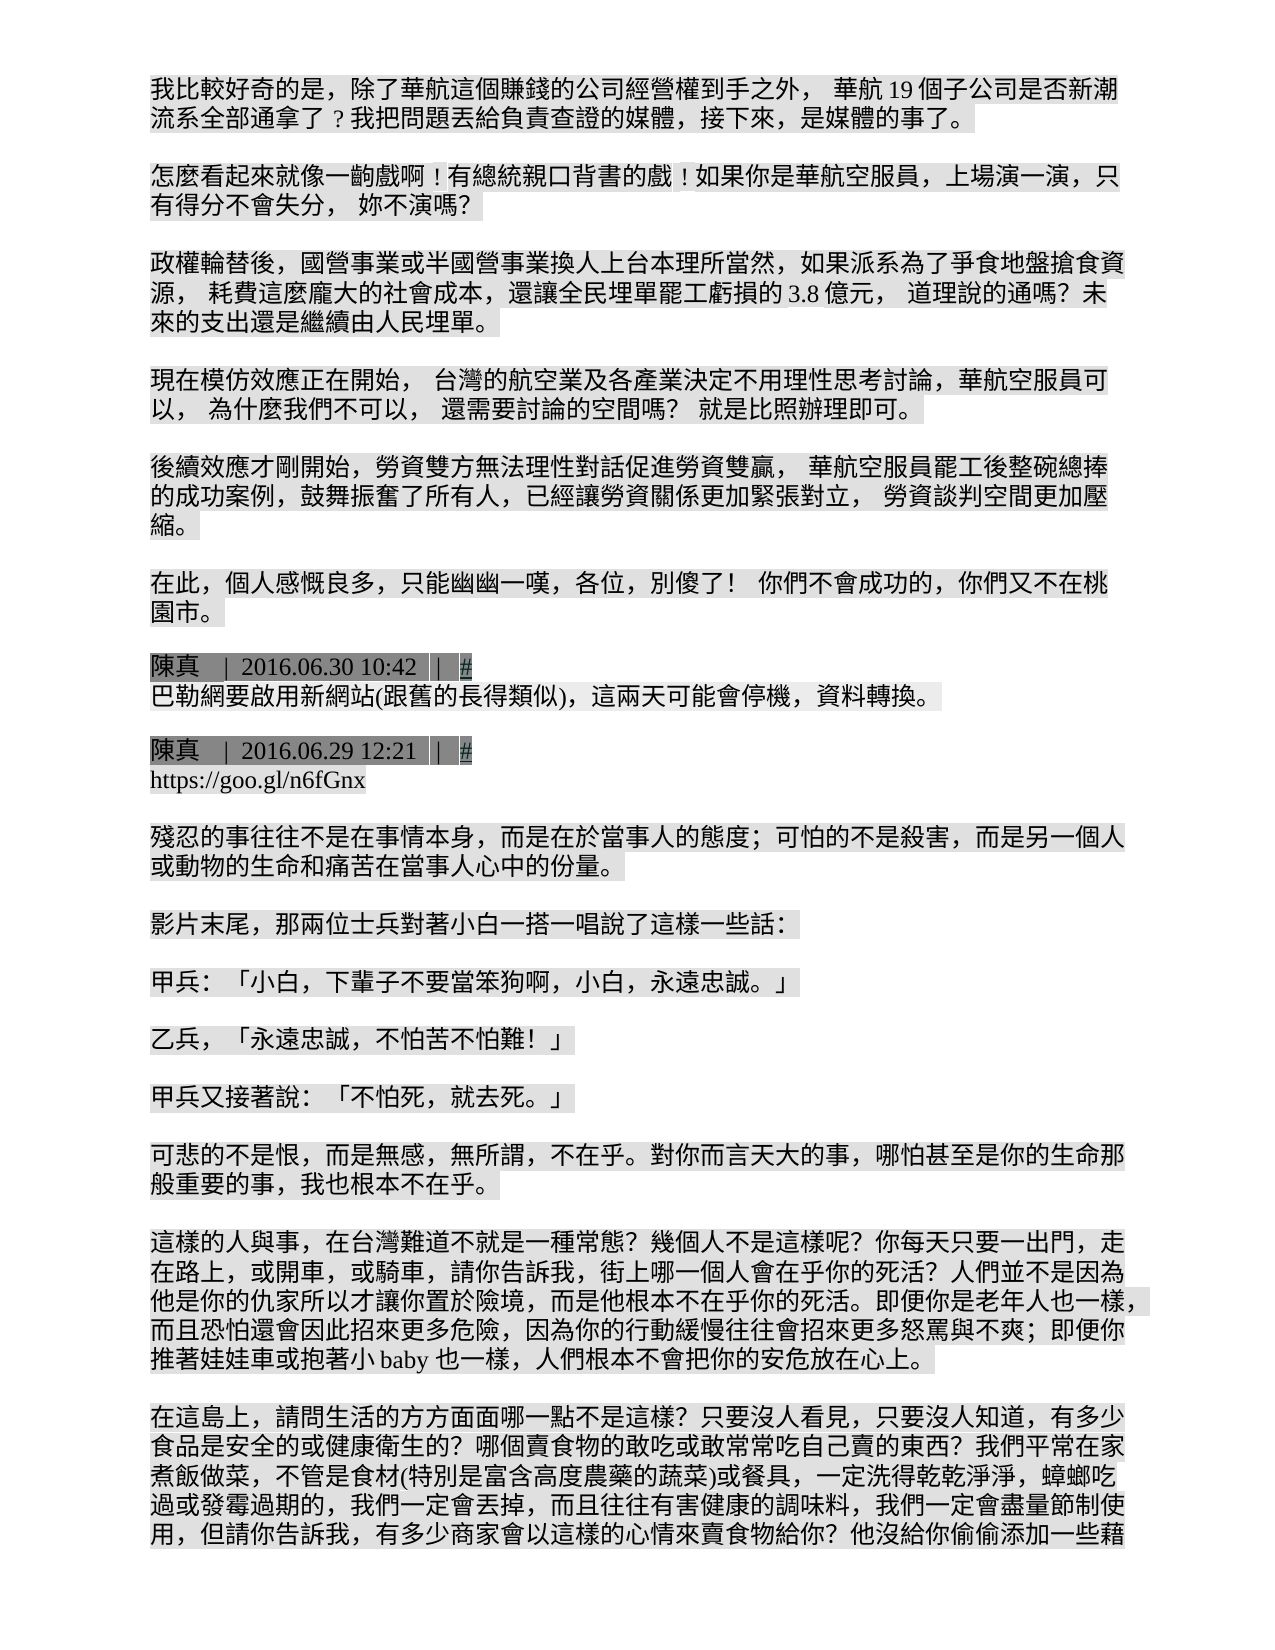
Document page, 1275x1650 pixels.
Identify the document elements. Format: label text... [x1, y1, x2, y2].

text 一群賊，奪取了權力，正在大舉分贓，全面掏空這個國家。我相信，也許幾年後，就會有更多人認同我這句話。 你每天打開電視，翻開報紙，除了爆奶正妹以及各種爆紅爆夯的新聞外，還有什麼？還有各種行車記錄器或路邊監視器拍到的所謂有趣的、所謂好笑的、出洋相的、偷窺的、驚險刺激的、八卦的各種畫面，例如誰跟誰吵架，其中哪位大嬸使出獅吼功；例如哪個顧客吃麵，沾了好多醬料，你以為醬料是免費的啊，讓你吃到飽啊；要不就是一堆行車糾紛，這個阿伯用什麼無影腳踢了那個少年仔；最近不是還有個 "焦點新聞" 嗎，一個正妹騎車摔倒，整個裙子都掀起來，三角褲全都讓人看光光了，於是正妹顧不得痛，趕緊跳起來整理裙子，讓人看了好不心疼... 台灣人的大腦和心靈，每天就浸泡在這樣一些垃圾中，完完全全不知道這世界發生什麼事；如果人們知道，保證會嚇出一身冷汗。我不光是指的政治與戰爭，同時也包括經濟。 一般人知道什麼是 RCEP 嗎？知道什麼是 TPP 嗎？知道什麼是一帶一路、亞投行嗎？知道歐盟成敗的重大意義嗎？知道英國脫歐及美國選舉假若希拉蕊或川普當選的不同後果嗎？其中有一個人假若當選很可能是毀滅性的後果，那就是希拉蕊；知道英國 "假若真的" 脫歐後的可能選項嗎？知道中東亂局嗎？知道人間煉獄般的伊拉克及阿富汗和敘利亞內戰嗎？知道利比亞與烏克蘭的亂局嗎？知道難民問題嗎？知道越演越烈的貨幣大戰嗎？知道人民幣入籃的可能影響嗎？知道中俄結盟的意義嗎？知道台灣實際上早已被徹底孤立嗎？知道台灣產業似乎瀕臨絕望的困境嗎？ 國際的事不用說了，就連國內的事、兩岸的事，也完全被矇在鼓裏，完完全全不知道發生了什麼事以及往後的可能後果，每天就歡樂地浸泡在那些低能空洞到極點的所謂 "新聞" 中，看事情的眼光永遠就是隨著主流媒體的愚化政策起舞，被政客騙得團團轉，國家被掏空，自己的將來被葬送，竟然還每天很開心地幫人搖旗吶喊。 特別是年輕一代，你知不知道有人偷走你的未來？你知不知道你所視為民主英雄、人民救星的這些混蛋們，他們什麼事都不用做，光是檯面上一個月的收入，你很可能賺上20年或30年都還不一定能賺得到；至於檯面下的暴利，人家光是一天的利息，也許都足以讓你賺上一輩子。一個國家的成與敗，其實都是人民自己造的孽。 至於這場所謂罷工，就如底下這位作者所說，基本上就是一場政治算計(兼堂而皇之的股票內線炒作，但我保證最後一定 "查無不法" 或甚至連假裝查一下也不會去查)。 底下是一些信手拈來有關這場 "工運" 的一些 "新聞"： http://goo.gl/PjJypl http://goo.gl/6tZZSw http://goo.gl/Qqz4vc http://goo.gl/QSk4tG http://goo.gl/A8UCXe http://goo.gl/sCEBwh 陳真 ============== 不會吧 ? 只有我看得出來是假工運嗎？ Yahoo奇摩新聞 2016年6月29日 作者／曾有文(資深政治顧問，工運記者出身 ) 華航罷工事件落幕了， 在所有人額首稱慶的掌聲中完美結束。 不會吧， 全台灣只有我看出來是假工運嗎？ 去看看上一篇我挑戰大律師呂秋遠的偉大高尚情操，即使飛機不飛也要挺空服員罷工，只要看點閱率就好。 到底網路鄉民是代表台灣的全部，還是人微言輕的小人物 ? 十數萬的點閱率，當然是噓聲連連， 可是，如果只有噓，分享數就不會出來了。 不喜歡內幕的請不要讀， 不喜歡我挑戰主流價值觀的請不要讀。 假如主流價值站在錯誤離譜又以訛傳訛這一邊，為何要選擇站在主流這一邊呢？ 華航空服員佔據南京東路的美麗畫面，號稱史上最高顏值，最美麗的風景，連我們的總統臨上飛機前還是一路相挺到底。 這支美麗的隊伍宣達爭取自己權益的行動，讓台灣多少網路鄉民.名嘴名筆.政治人物感動涕零 ! 多少勞工想要發聲爭飯碗，沒有高顏值，連版面都上不了。多少勞工在惡劣工作環境中求取一點點吃飯的尊嚴， 沒有總統口諭-"不會讓你們孤單"，有誰會理你暗夜哭泣聲? 這群天之嬌女走上街頭後， 有總統.行政院長.部長.立委鼓勵加持，加上所有輿論美麗的讚嘆聲， 她們完成了史上最不可能的任務-提出所有菜單，新資方(官方)照單全部接受。 你覺得這個看起來像勞工運動嗎？ 終於，效應出來了。 模仿秀開始登場囉！ 沒有標榜高顏值的機師.地勤人員也要求一視同仁，比照辦理。 此刻，我們終於恍然大悟，原來， 華航空服員爭取的不是勞工權益，她們爭取的東西叫做"特權"。是其他同仁沒有的東西，地勤.機師們早就到桃園機場報到，是空服員們不想加入行列。 當一個企業為撙節成本，決定縮減勞工福利時，空服員不想福利被縮減，堅持維持原樣，就是跟其他人不一樣， 如果這不叫特權，什麼才叫特權 ? 空服員抱怨工作辛苦， 有同時提到空服員是高薪收入戶嗎？ 在這麼多驚歎讚美聲中出場的空服員罷工，背後推手叫桃園市空服員職業工會，新派任的董座何煖軒是桃園市長鄭文燦推薦，華航的勞動檢查是桃園市政府管， 所有的一切都跟桃園有關。 出來護衞最力的叫段宜康委員，段委員和鄭文燦市長同屬民進黨新潮流系， 如果你不夠認識新潮流，請拉個綠營好朋友問一問吧。綠營圈內人誰不知鄭市長是小英總統最信任的核心人士，鄭文燦說的，小英總統不會打問號。 我比較好奇的是，除了華航這個賺錢的公司經營權到手之外， 華航19個子公司是否新潮流系全部通拿了 ? 我把問題丟給負責查證的媒體，接下來，是媒體的事了。 怎麼看起來就像一齣戲啊 ! 有總統親口背書的戲 ! 如果你是華航空服員，上場演一演，只有得分不會失分， 妳不演嗎？ 政權輪替後，國營事業或半國營事業換人上台本理所當然，如果派系為了爭食地盤搶食資源， 耗費這麼龐大的社會成本，還讓全民埋單罷工虧損的3.8億元， 道理說的通嗎？未來的支出還是繼續由人民埋單。 現在模仿效應正在開始， 台灣的航空業及各產業決定不用理性思考討論，華航空服員可以， 為什麼我們不可以， 還需要討論的空間嗎？ 就是比照辦理即可。 後續效應才剛開始，勞資雙方無法理性對話促進勞資雙贏， 華航空服員罷工後整碗總捧的成功案例，鼓舞振奮了所有人，已經讓勞資關係更加緊張對立， 勞資談判空間更加壓縮。 在此，個人感慨良多，只能幽幽一嘆，各位，別傻了！ 你們不會成功的，你們又不在桃園市。 [150, 75, 1125, 627]
text https://goo.gl/n6fGnx 殘忍的事往往不是在事情本身，而是在於當事人的態度；可怕的不是殺害，而是另一個人或動物的生命和痛苦在當事人心中的份量。 影片末尾，那兩位士兵對著小白一搭一唱說了這樣一些話： 甲兵：「小白，下輩子不要當笨狗啊，小白，永遠忠誠。」 乙兵，「永遠忠誠，不怕苦不怕難！」 甲兵又接著說：「不怕死，就去死。」 可悲的不是恨，而是無感，無所謂，不在乎。對你而言天大的事，哪怕甚至是你的生命那般重要的事，我也根本不在乎。 這樣的人與事，在台灣難道不就是一種常態？幾個人不是這樣呢？你每天只要一出門，走在路上，或開車，或騎車，請你告訴我，街上哪一個人會在乎你的死活？人們並不是因為他是你的仇家所以才讓你置於險境，而是他根本不在乎你的死活。即便你是老年人也一樣，而且恐怕還會因此招來更多危險，因為你的行動緩慢往往會招來更多怒罵與不爽；即便你推著娃娃車或抱著小baby 也一樣，人們根本不會把你的安危放在心上。 在這島上，請問生活的方方面面哪一點不是這樣？只要沒人看見，只要沒人知道，有多少食品是安全的或健康衛生的？哪個賣食物的敢吃或敢常常吃自己賣的東西？我們平常在家煮飯做菜，不管是食材(特別是富含高度農藥的蔬菜)或餐具，一定洗得乾乾淨淨，蟑螂吃過或發霉過期的，我們一定會丟掉，而且往往有害健康的調味料，我們一定會盡量節制使用，但請你告訴我，有多少商家會以這樣的心情來賣食物給你？他沒給你偷偷添加一些藉以美化食物外觀與口感及保存期限的致癌物或化學藥品，大概就已經算是很有良心的了。 除了食衣住行，生了病也一樣，一堆假藥偽藥爛藥或什麼保健品，賣的人自己敢吃嗎？甚至很多醫生也一樣，只要不會 "馬上" 害你出人命，基本上他是把自己的利益擺在你的健康之前的，他根本不會在乎什麼副作用或長期後果，他不會幫你想那麼多，因為你不是他的家人，將來肝壞了或腎衰竭得洗腎，那也是你家的事，反正只要怪不到他的頭上來，他對你的生命與健康基本上是不在乎的。 也許你會說，天下烏鴉一般黑。但是，還好我多少也看過 "天下"，我知道天下有各種鳥，而不是只有烏七媽黑的烏鴉。比方說在西方社會開車，我每天就是得不斷對各方來車舉手致意表示感謝，因為人們總是互相禮讓，而且越是弱勢者，地位越高，越受到旁人的尊重與保護。但在台灣開車，我經常真的很想殺人，我很怕我有一天是不是會失控，所以處心積慮想搬離台南，搬去一個有公車或捷運及人行道可以走路的城市，至少不用分分秒秒就像在戰場上那樣緊張、痛苦。 我也不太能想像比方說在英國，買來的食物裏頭會添加了什麼恐怖的致癌物。這是因為他們不想賺錢嗎？當然不是。那只是因為他們知道不應該為了私利或一己方便，做出一些對旁人有害的行為。北七們大概又會自以為聰明地說出一些什麼反例了，媽的，我當然不會是說 "每一個" 英國人 "都是" 這樣；我當然是說一種普遍性，就如同我也相信台灣也會有一兩個例外，心裏會顧慮到別人的安全與權益。 每當一個社會開始獵巫，意味著人們其實並不想認清現實。就如同前一陣子的洪素珠事件也一樣，彷彿她像巫婆那般罕見似的，彷彿只要揪出極少數巫婆，焚而燒之，然後就天下太平。但事實上，"洪素珠" 不是到處都是嗎？特別是那些綠油油的掌權者及其同路人，不就是特大號的 "洪素珠" 嗎？他們事實上就是 "洪素珠們" 的生產器，把一整個社會給 "洪素珠化"。為什麼要這樣做？因為從中可以獲得巨大權力與私人暴利，他哪會在乎一整個社會的長治久安以及藉以安身立命的文化價值。 很久以前寫文章，常引用一段描述，但我忘了原文是出自哪位法國作家。他說，書桌窗外有一棵大樹，看著樹，心裏常有著一種感動，因為，許多年前，當人們種下這棵樹時，種樹的人心裏頭顯然已經意識到後人的存在。 p.s.: 這段影片： https://goo.gl/vZQ1OC 各位不覺得很荒唐嗎？在這島上，是不是只要一個事情基本上是對的或主流的，就總是要把它推展到成為一種 "怎麼做都可以" 的暴民式 "政治正確"？ 最近的華航罷工也是如此，除了整天正妹正妹正妹正妹正妹正妹地講個不停之外，彷彿只要是勞工，x它媽的政治正確的大帽子又來了，彷彿凡事就只能訴諸某種身份認同，完全不必有任何理性內涵或異議空間；誰敢有一點點異議，誰就是反對勞工，誰就是站在什麼資本家立場的大惡棍。 住在這個幾乎完全沒有文化素質可言的極端封閉的小島上，身心靈都是一種煎熬。大腦，心靈及靈魂這三者，在這島上基本上是多餘的，有害的，不需要的；誰有了它們，誰就會感到痛苦與挫折。 [150, 765, 1125, 1549]
text 巴勒網要啟用新網站(跟舊的長得類似)，這兩天可能會停機，資料轉換。 [150, 682, 1125, 711]
text 陳真 | 2016.06.30 10:42 | # [150, 652, 1125, 682]
text 陳真 | 2016.06.29 12:21 | # [150, 736, 1125, 765]
